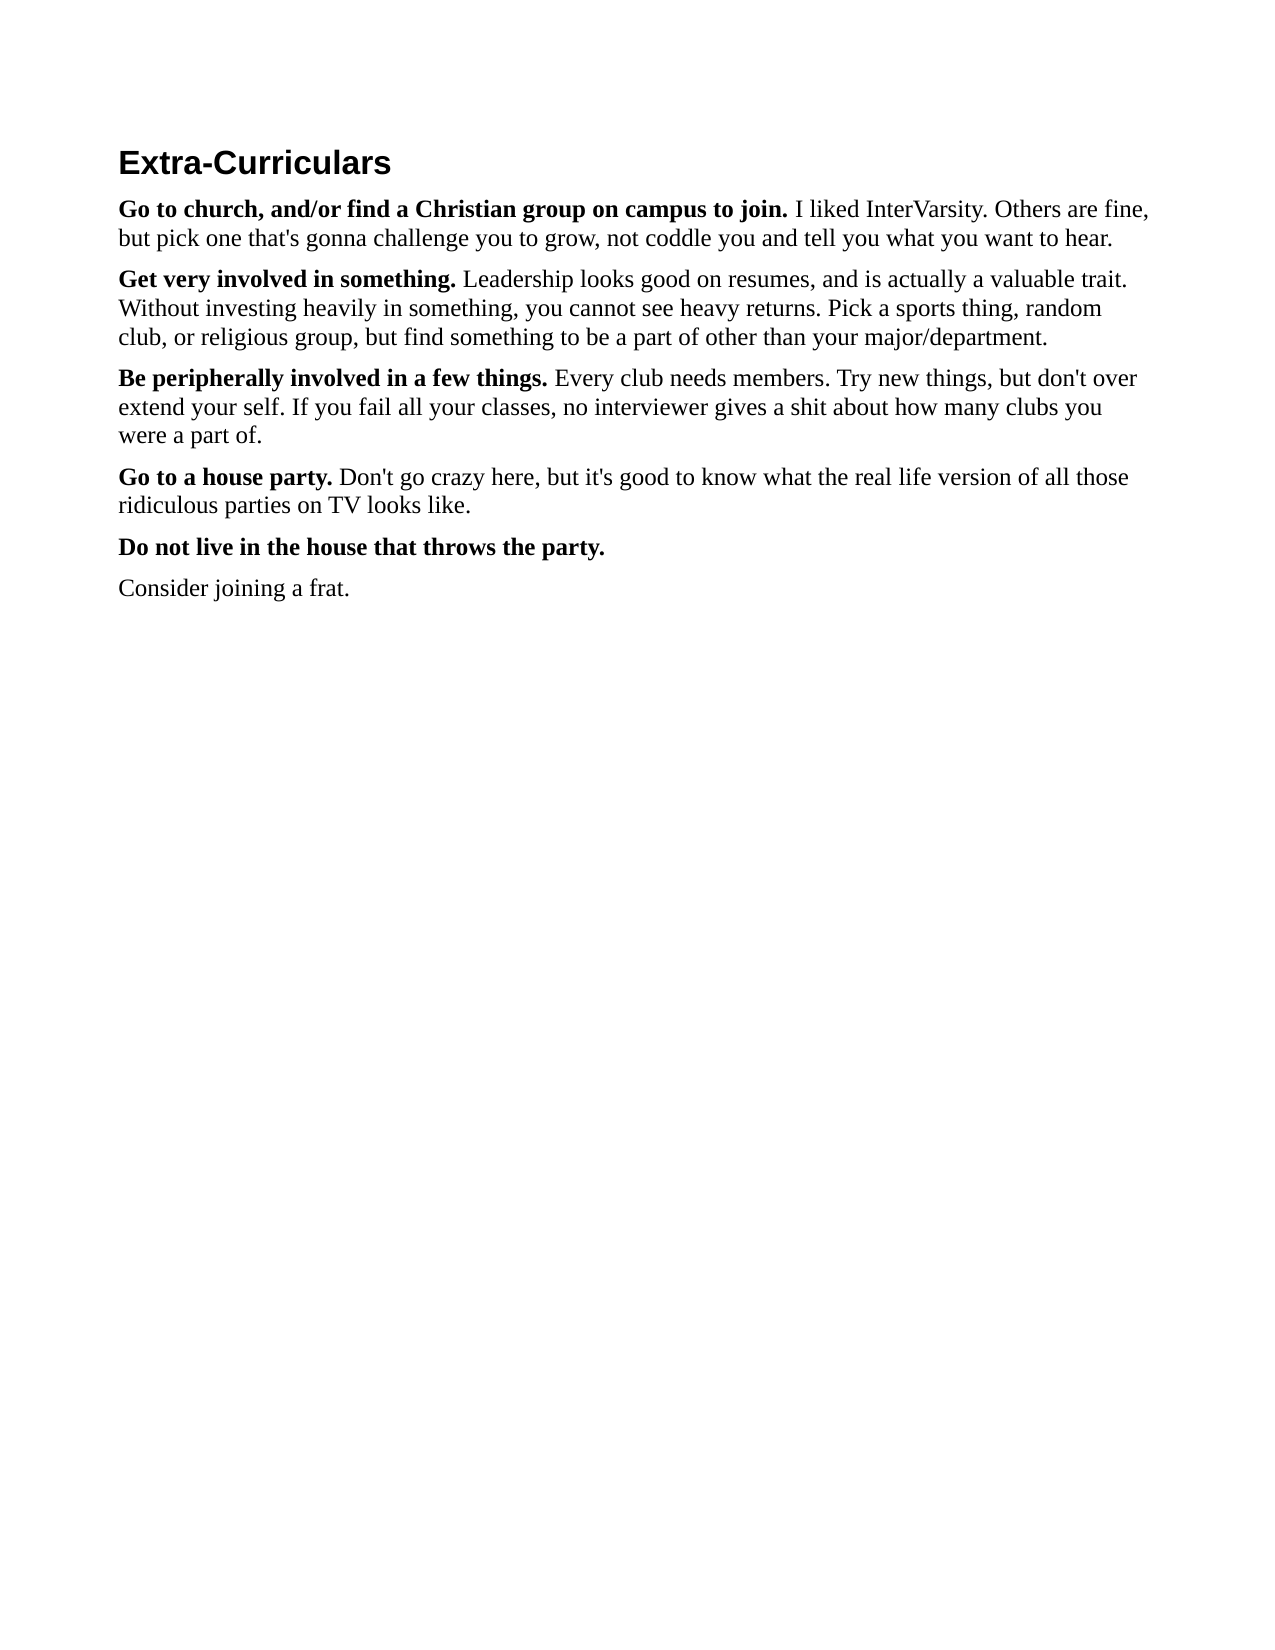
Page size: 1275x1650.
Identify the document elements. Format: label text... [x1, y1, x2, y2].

text Get very involved in something. Leadership looks good on resumes, and is actually a valuable trait. Without investing heavily in something, you cannot see heavy returns. Pick a sports thing, random club, or religious group, but find something to be a part of other than your major/department. [118, 264, 1157, 351]
text Do not live in the house that throws the party. [118, 532, 1157, 561]
text Go to church, and/or find a Christian group on campus to join. I liked InterVarsity. Others are fine, but pick one that's gonna challenge you to grow, not coddle you and tell you what you want to hear. [118, 194, 1157, 252]
text Consider joining a frat. [118, 573, 1157, 602]
text Go to a house party. Don't go crazy here, but it's good to know what the real life version of all those ridiculous parties on TV looks like. [118, 462, 1157, 519]
subtitle Extra-Curriculars [118, 143, 1157, 182]
text Be peripherally involved in a few things. Every club needs members. Try new things, but don't over extend your self. If you fail all your classes, no interviewer gives a shit about how many clubs you were a part of. [118, 363, 1157, 449]
